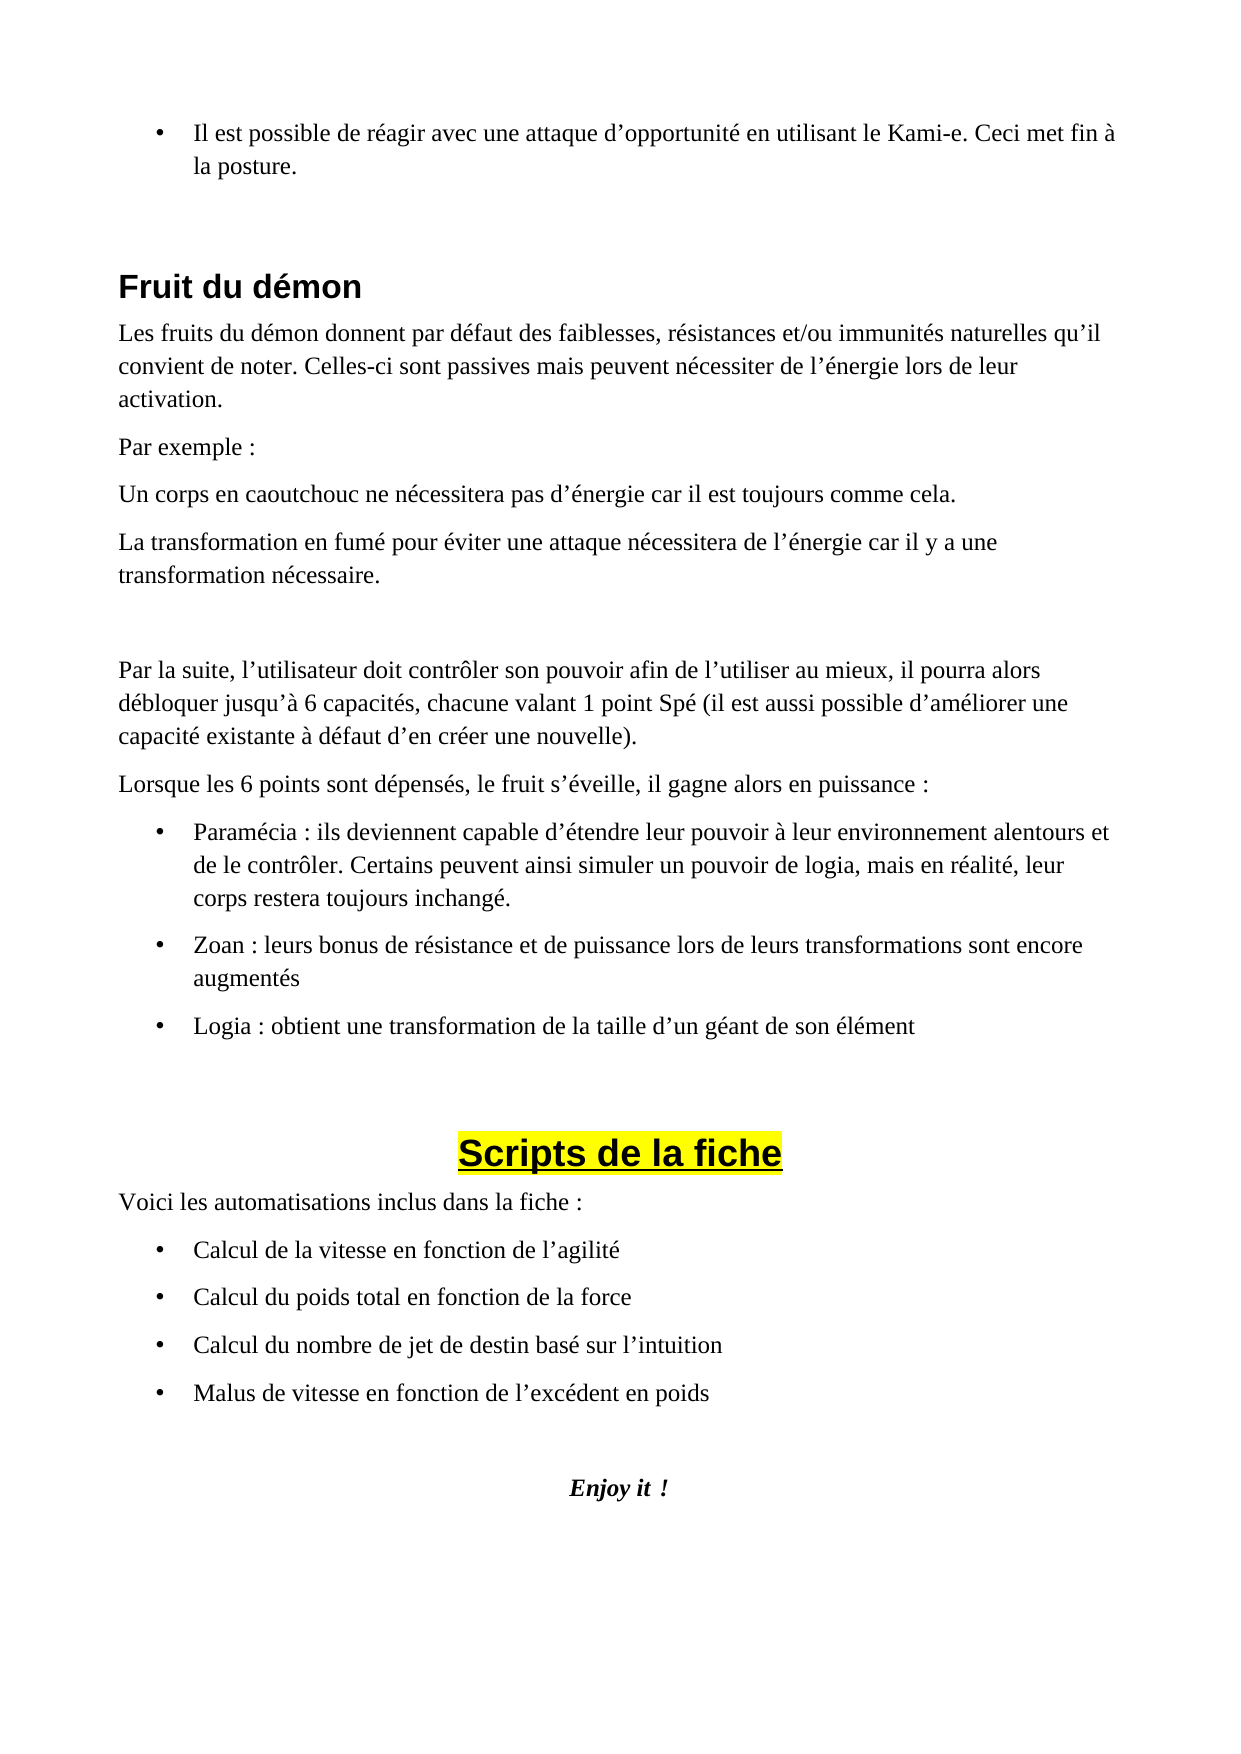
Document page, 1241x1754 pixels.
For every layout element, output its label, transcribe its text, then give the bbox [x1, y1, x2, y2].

text Un corps en caoutchouc ne nécessitera pas d’énergie car il est toujours comme cela. [118, 479, 1122, 508]
subtitle Fruit du démon [118, 267, 1122, 306]
list Calcul du poids total en fonction de la force [156, 1282, 1122, 1311]
text Par exemple : [118, 432, 1122, 461]
list Zoan : leurs bonus de résistance et de puissance lors de leurs transformations sont encore augmentés [156, 930, 1122, 992]
list Calcul de la vitesse en fonction de l’agilité [156, 1235, 1122, 1264]
text Lorsque les 6 points sont dépensés, le fruit s’éveille, il gagne alors en puissance : [118, 769, 1122, 798]
text La transformation en fumé pour éviter une attaque nécessitera de l’énergie car il y a une transformation nécessaire. [118, 527, 1122, 589]
subtitle Scripts de la fiche [118, 1131, 1122, 1175]
list Paramécia : ils deviennent capable d’étendre leur pouvoir à leur environnement alentours et de le contrôler. Certains peuvent ainsi simuler un pouvoir de logia, mais en réalité, leur corps restera toujours inchangé. [156, 817, 1122, 911]
text Voici les automatisations inclus dans la fiche : [118, 1187, 1122, 1216]
list Malus de vitesse en fonction de l’excédent en poids [156, 1378, 1122, 1406]
text Par la suite, l’utilisateur doit contrôler son pouvoir afin de l’utiliser au mieux, il pourra alors débloquer jusqu’à 6 capacités, chacune valant 1 point Spé (il est aussi possible d’améliorer une capacité existante à défaut d’en créer une nouvelle). [118, 655, 1122, 750]
list Il est possible de réagir avec une attaque d’opportunité en utilisant le Kami-e. Ceci met fin à la posture. [156, 118, 1122, 180]
text Enjoy it ! [118, 1473, 1122, 1502]
list Calcul du nombre de jet de destin basé sur l’intuition [156, 1330, 1122, 1359]
list Logia : obtient une transformation de la taille d’un géant de son élément [156, 1011, 1122, 1040]
text Les fruits du démon donnent par défaut des faiblesses, résistances et/ou immunités naturelles qu’il convient de noter. Celles-ci sont passives mais peuvent nécessiter de l’énergie lors de leur activation. [118, 318, 1122, 413]
